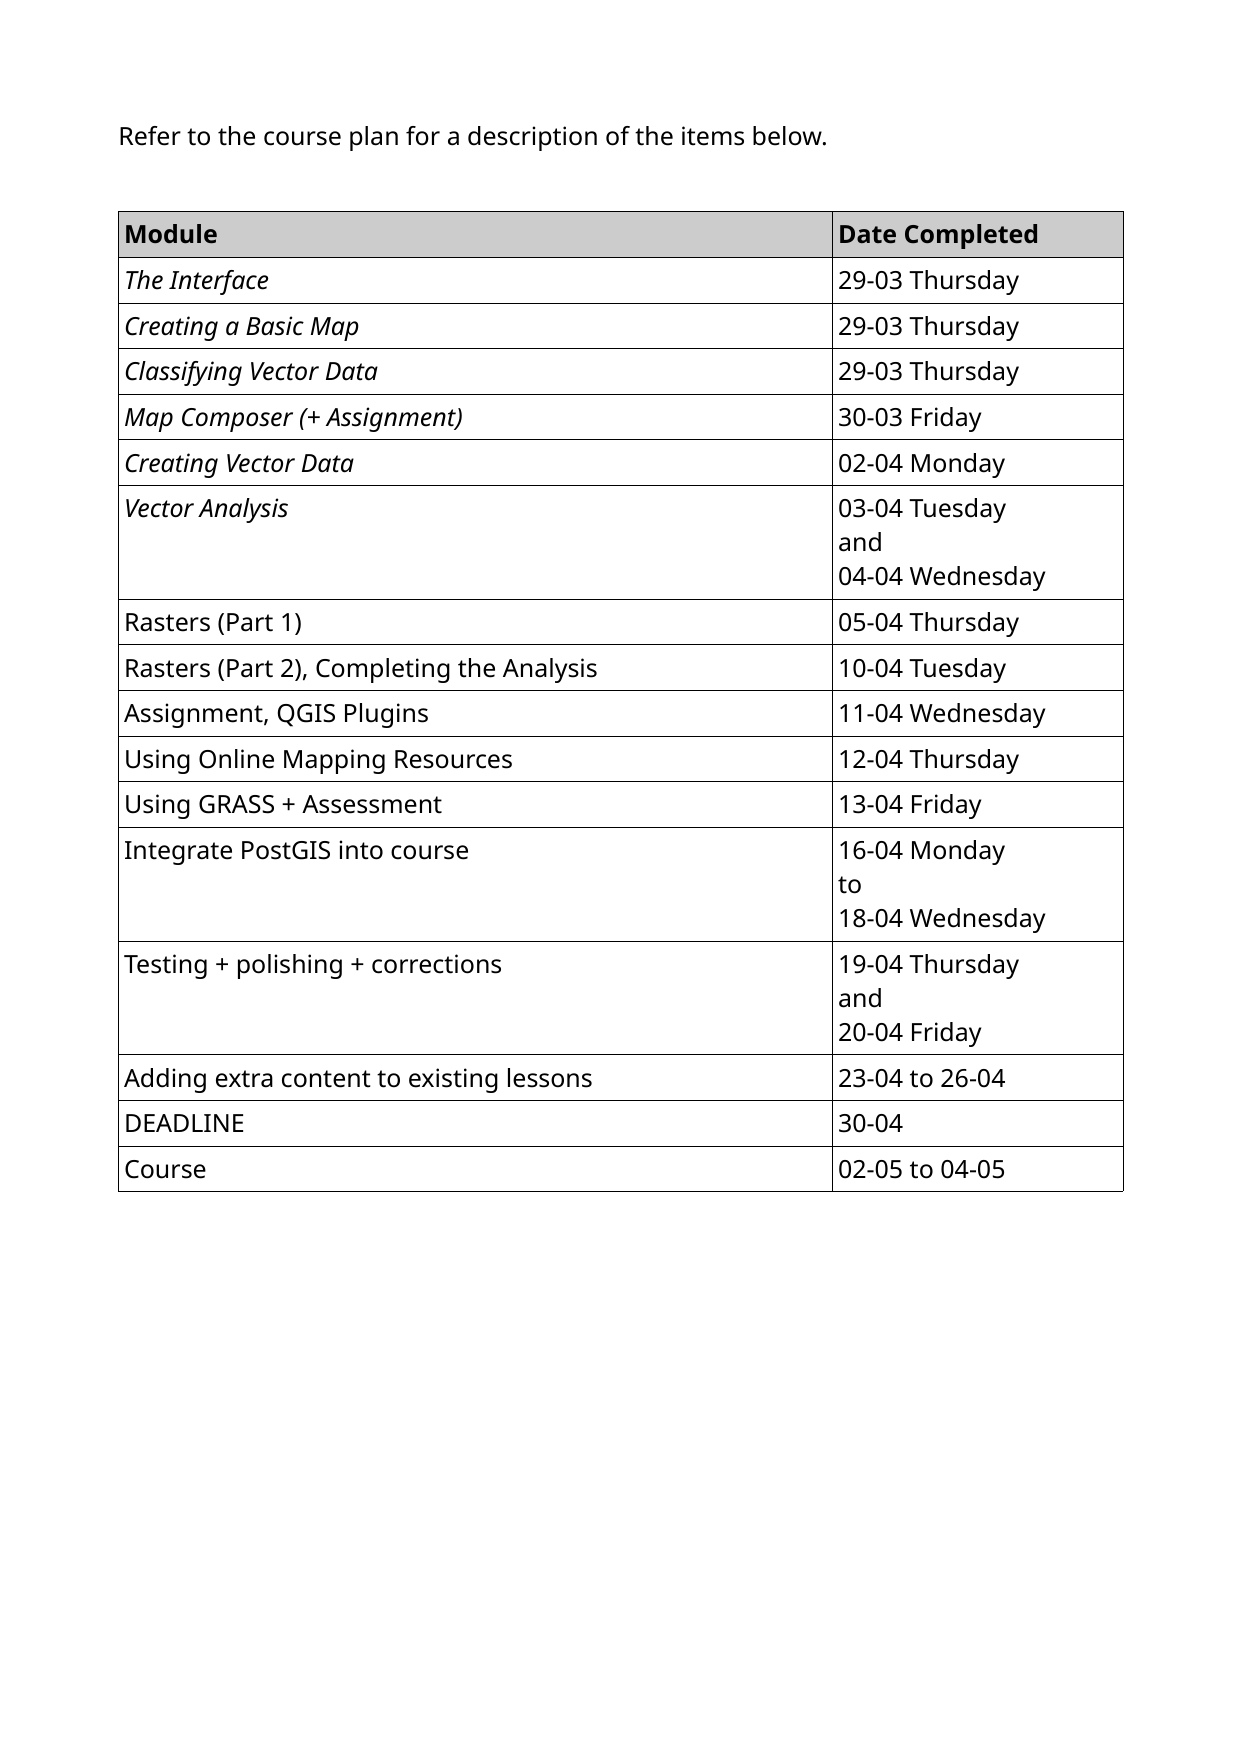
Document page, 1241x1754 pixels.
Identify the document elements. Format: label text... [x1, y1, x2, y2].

table_cell 13-04 Friday [833, 782, 1123, 827]
table_cell Integrate PostGIS into course [119, 828, 832, 941]
table_cell 05-04 Thursday [833, 600, 1123, 644]
table_cell 03-04 Tuesday and 04-04 Wednesday [833, 486, 1123, 599]
table_cell Vector Analysis [119, 486, 832, 599]
table_cell Rasters (Part 2), Completing the Analysis [119, 645, 832, 690]
text Refer to the course plan for a description of the items below. [118, 118, 1122, 152]
table_cell 30-04 [833, 1101, 1123, 1146]
table_cell Creating a Basic Map [119, 304, 832, 348]
table_cell 12-04 Thursday [833, 737, 1123, 781]
table_cell Assignment, QGIS Plugins [119, 691, 832, 736]
table_cell 29-03 Thursday [833, 258, 1123, 302]
table_cell 16-04 Monday to 18-04 Wednesday [833, 828, 1123, 941]
table_cell 02-04 Monday [833, 440, 1123, 485]
table_cell DEADLINE [119, 1101, 832, 1146]
table_cell 29-03 Thursday [833, 349, 1123, 394]
table_cell Testing + polishing + corrections [119, 942, 832, 1054]
table_cell 11-04 Wednesday [833, 691, 1123, 736]
table_cell Adding extra content to existing lessons [119, 1055, 832, 1100]
table_cell Classifying Vector Data [119, 349, 832, 394]
table_cell Rasters (Part 1) [119, 600, 832, 644]
table_cell 10-04 Tuesday [833, 645, 1123, 690]
table_header Module [119, 212, 832, 257]
table_cell Using Online Mapping Resources [119, 737, 832, 781]
table_cell 30-03 Friday [833, 395, 1123, 439]
table_cell 23-04 to 26-04 [833, 1055, 1123, 1100]
table_cell 02-05 to 04-05 [833, 1147, 1123, 1191]
table_cell Course [119, 1147, 832, 1191]
table_cell 29-03 Thursday [833, 304, 1123, 348]
table_cell Map Composer (+ Assignment) [119, 395, 832, 439]
table_cell 19-04 Thursday and 20-04 Friday [833, 942, 1123, 1054]
table_cell Creating Vector Data [119, 440, 832, 485]
table_cell The Interface [119, 258, 832, 302]
table_header Date Completed [833, 212, 1123, 257]
table_cell Using GRASS + Assessment [119, 782, 832, 827]
